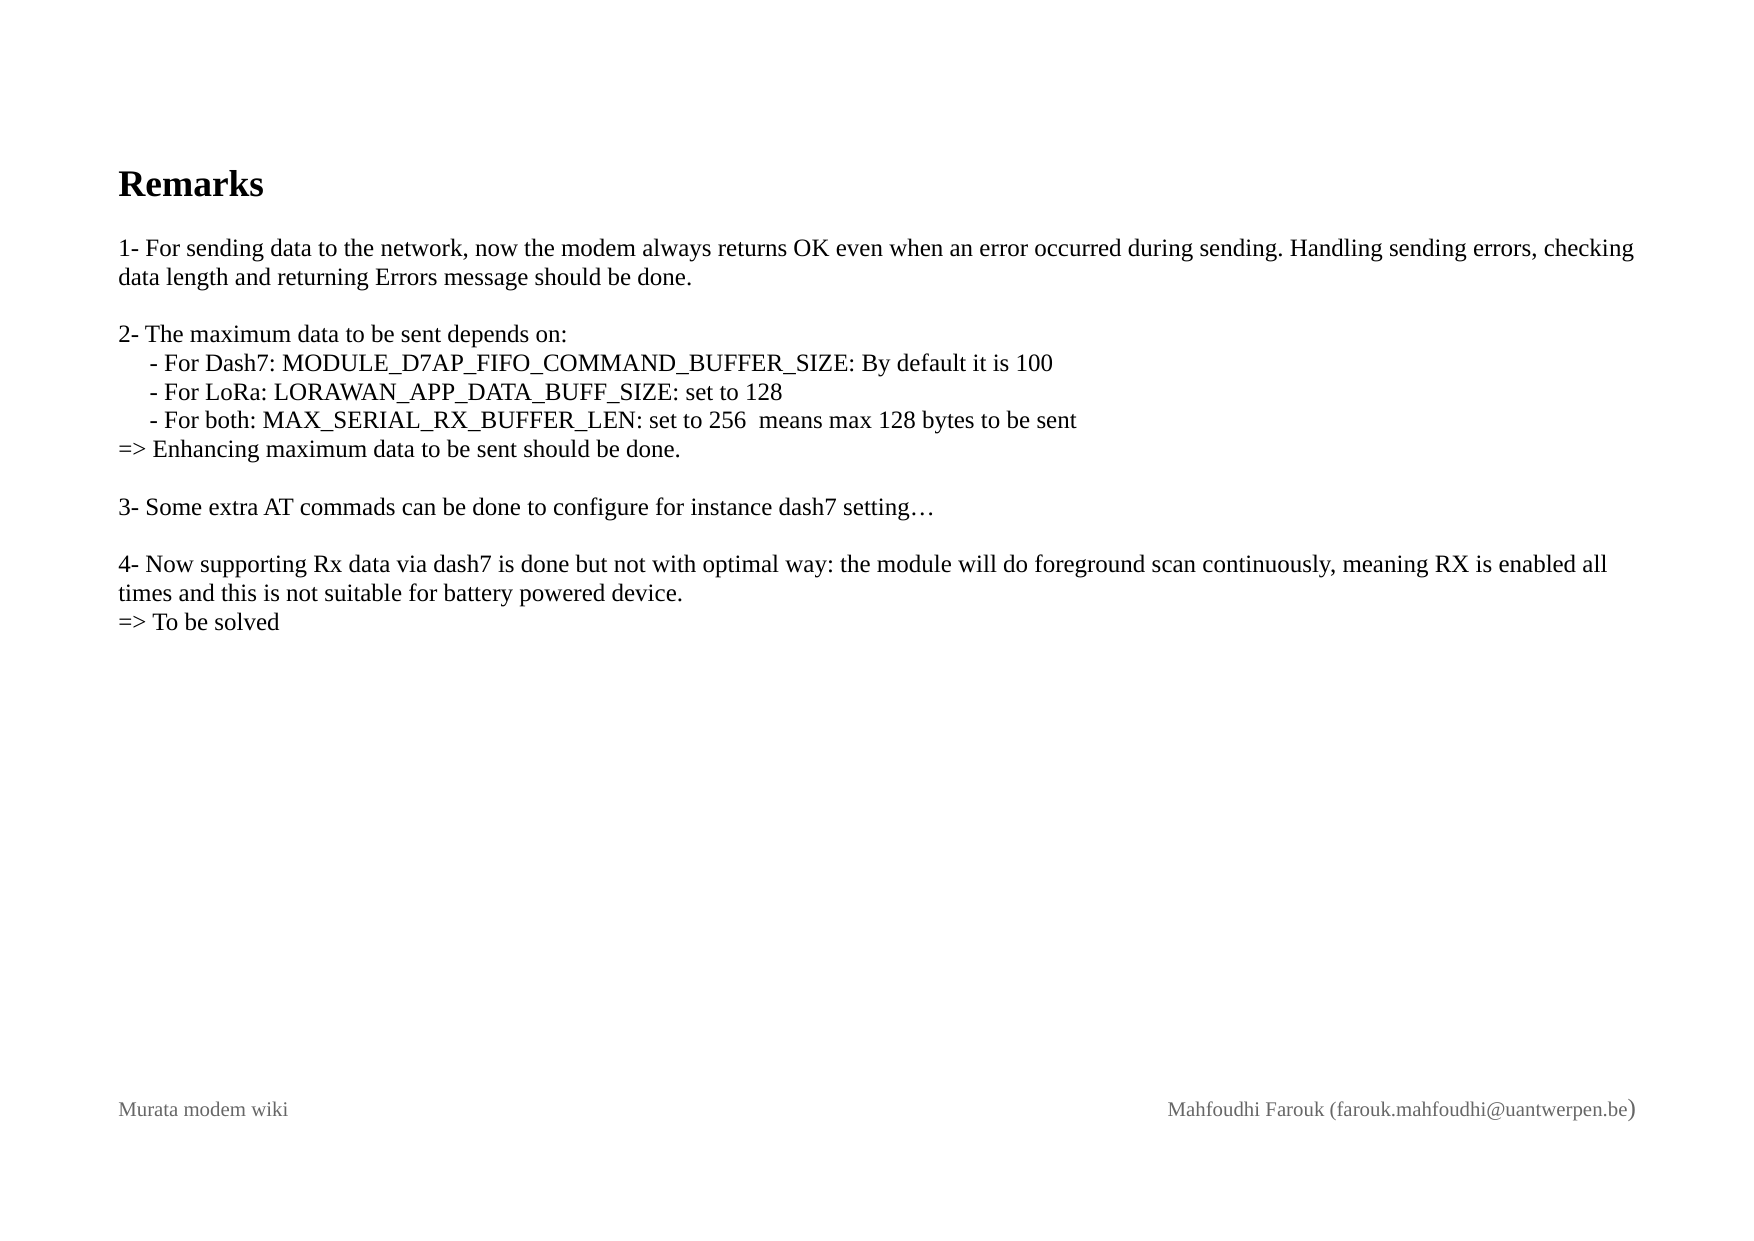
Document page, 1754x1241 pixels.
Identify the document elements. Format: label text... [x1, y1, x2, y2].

text => Enhancing maximum data to be sent should be done. [118, 434, 1636, 463]
text - For LoRa: LORAWAN_APP_DATA_BUFF_SIZE: set to 128 [118, 377, 1636, 406]
text Remarks [118, 161, 1636, 204]
text 1- For sending data to the network, now the modem always returns OK even when an error occurred during sending. Handling sending errors, checking data length and returning Errors message should be done. [118, 233, 1636, 291]
text => To be solved [118, 607, 1636, 636]
text 2- The maximum data to be sent depends on: [118, 319, 1636, 348]
text 3- Some extra AT commads can be done to configure for instance dash7 setting… [118, 492, 1636, 521]
text - For both: MAX_SERIAL_RX_BUFFER_LEN: set to 256 means max 128 bytes to be sent [118, 406, 1636, 434]
text 4- Now supporting Rx data via dash7 is done but not with optimal way: the module will do foreground scan continuously, meaning RX is enabled all times and this is not suitable for battery powered device. [118, 549, 1636, 607]
text - For Dash7: MODULE_D7AP_FIFO_COMMAND_BUFFER_SIZE: By default it is 100 [118, 348, 1636, 377]
